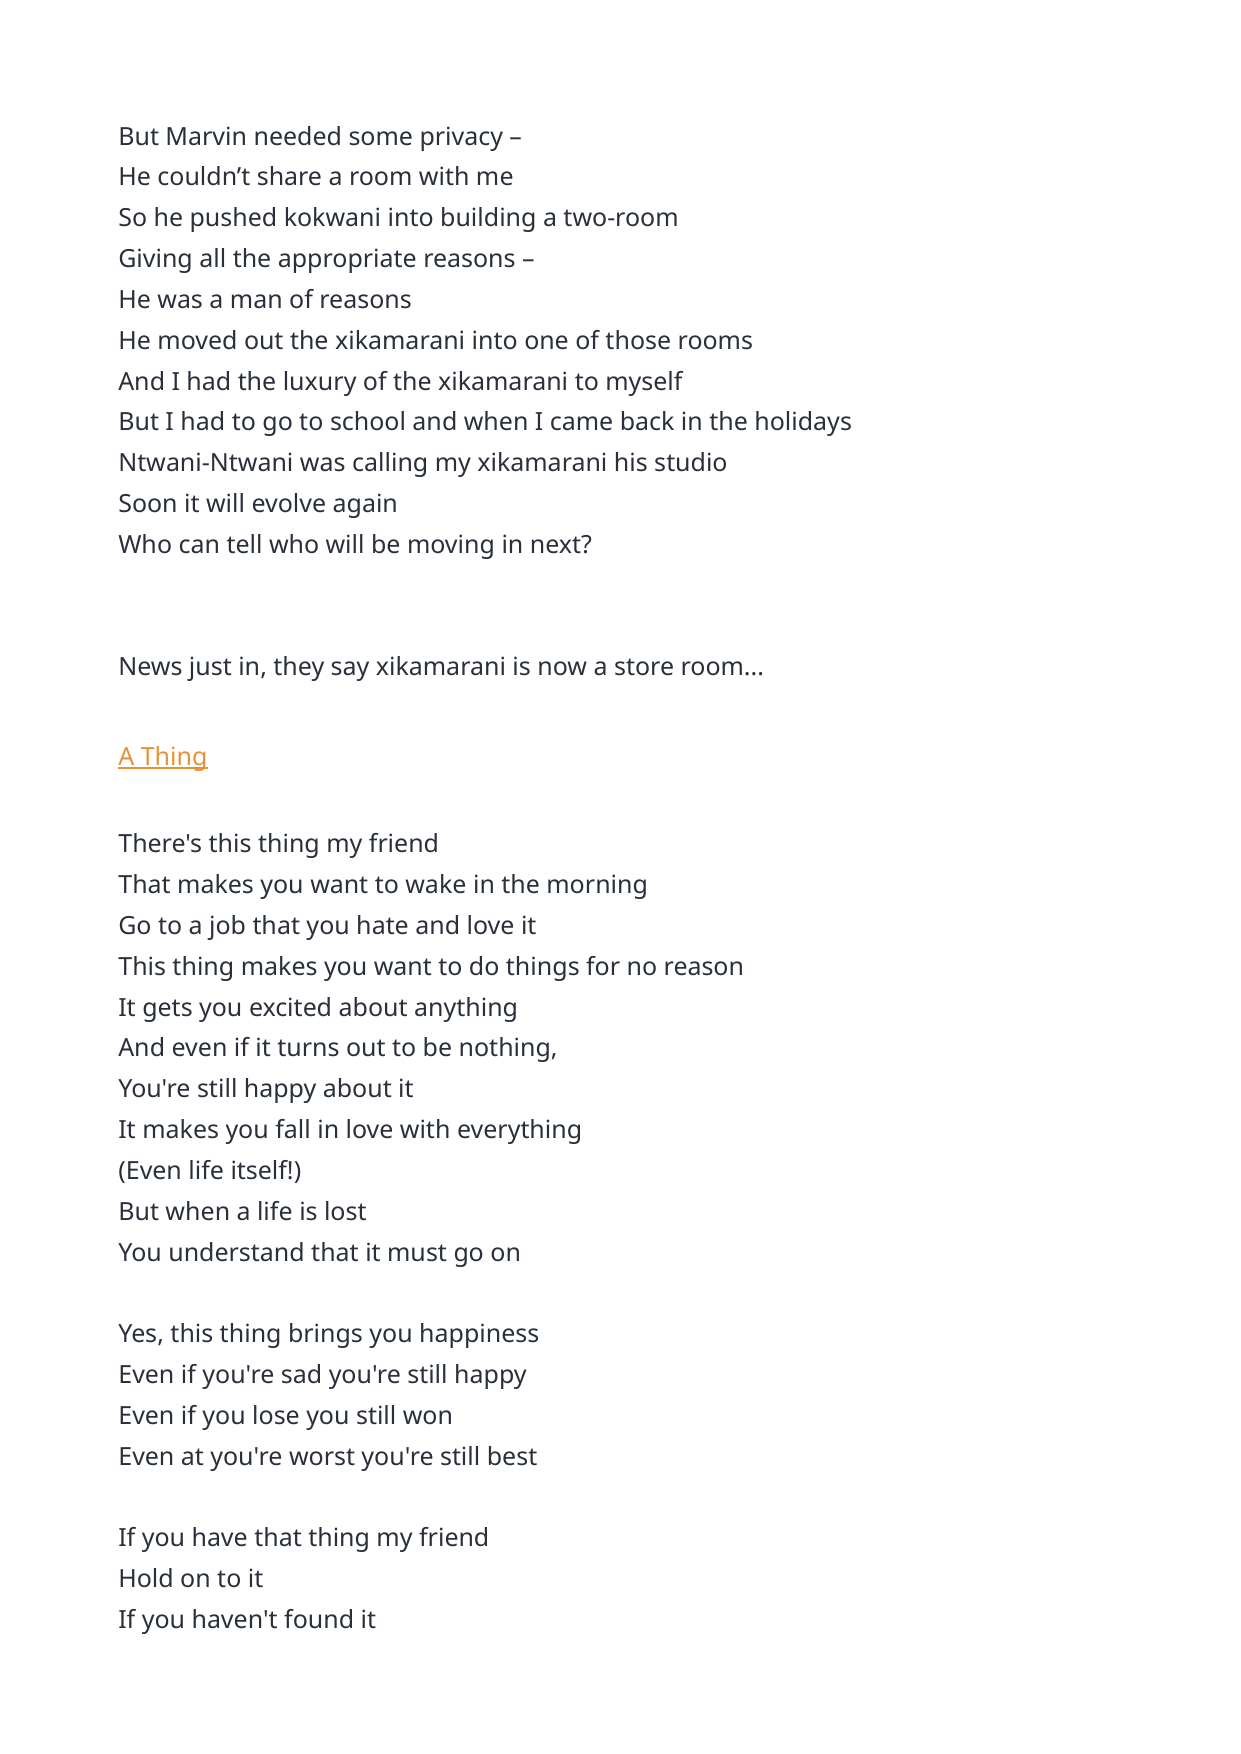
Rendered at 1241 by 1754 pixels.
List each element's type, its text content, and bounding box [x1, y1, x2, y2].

text There's this thing my friend That makes you want to wake in the morning Go to a job that you hate and love it This thing makes you want to do things for no reason It gets you excited about anything And even if it turns out to be nothing, You're still happy about it It makes you fall in love with everything (Even life itself!) But when a life is lost You understand that it must go on Yes, this thing brings you happiness Even if you're sad you're still happy Even if you lose you still won Even at you're worst you're still best If you have that thing my friend Hold on to it If you haven't found it [118, 785, 1122, 1636]
text But Marvin needed some privacy – He couldn’t share a room with me So he pushed kokwani into building a two-room Giving all the appropriate reasons – He was a man of reasons He moved out the xikamarani into one of those rooms And I had the luxury of the xikamarani to myself But I had to go to school and when I came back in the holidays Ntwani-Ntwani was calling my xikamarani his studio Soon it will evolve again Who can tell who will be moving in next? News just in, they say xikamarani is now a store room... [118, 118, 1122, 683]
subtitle A Thing [118, 738, 1122, 772]
